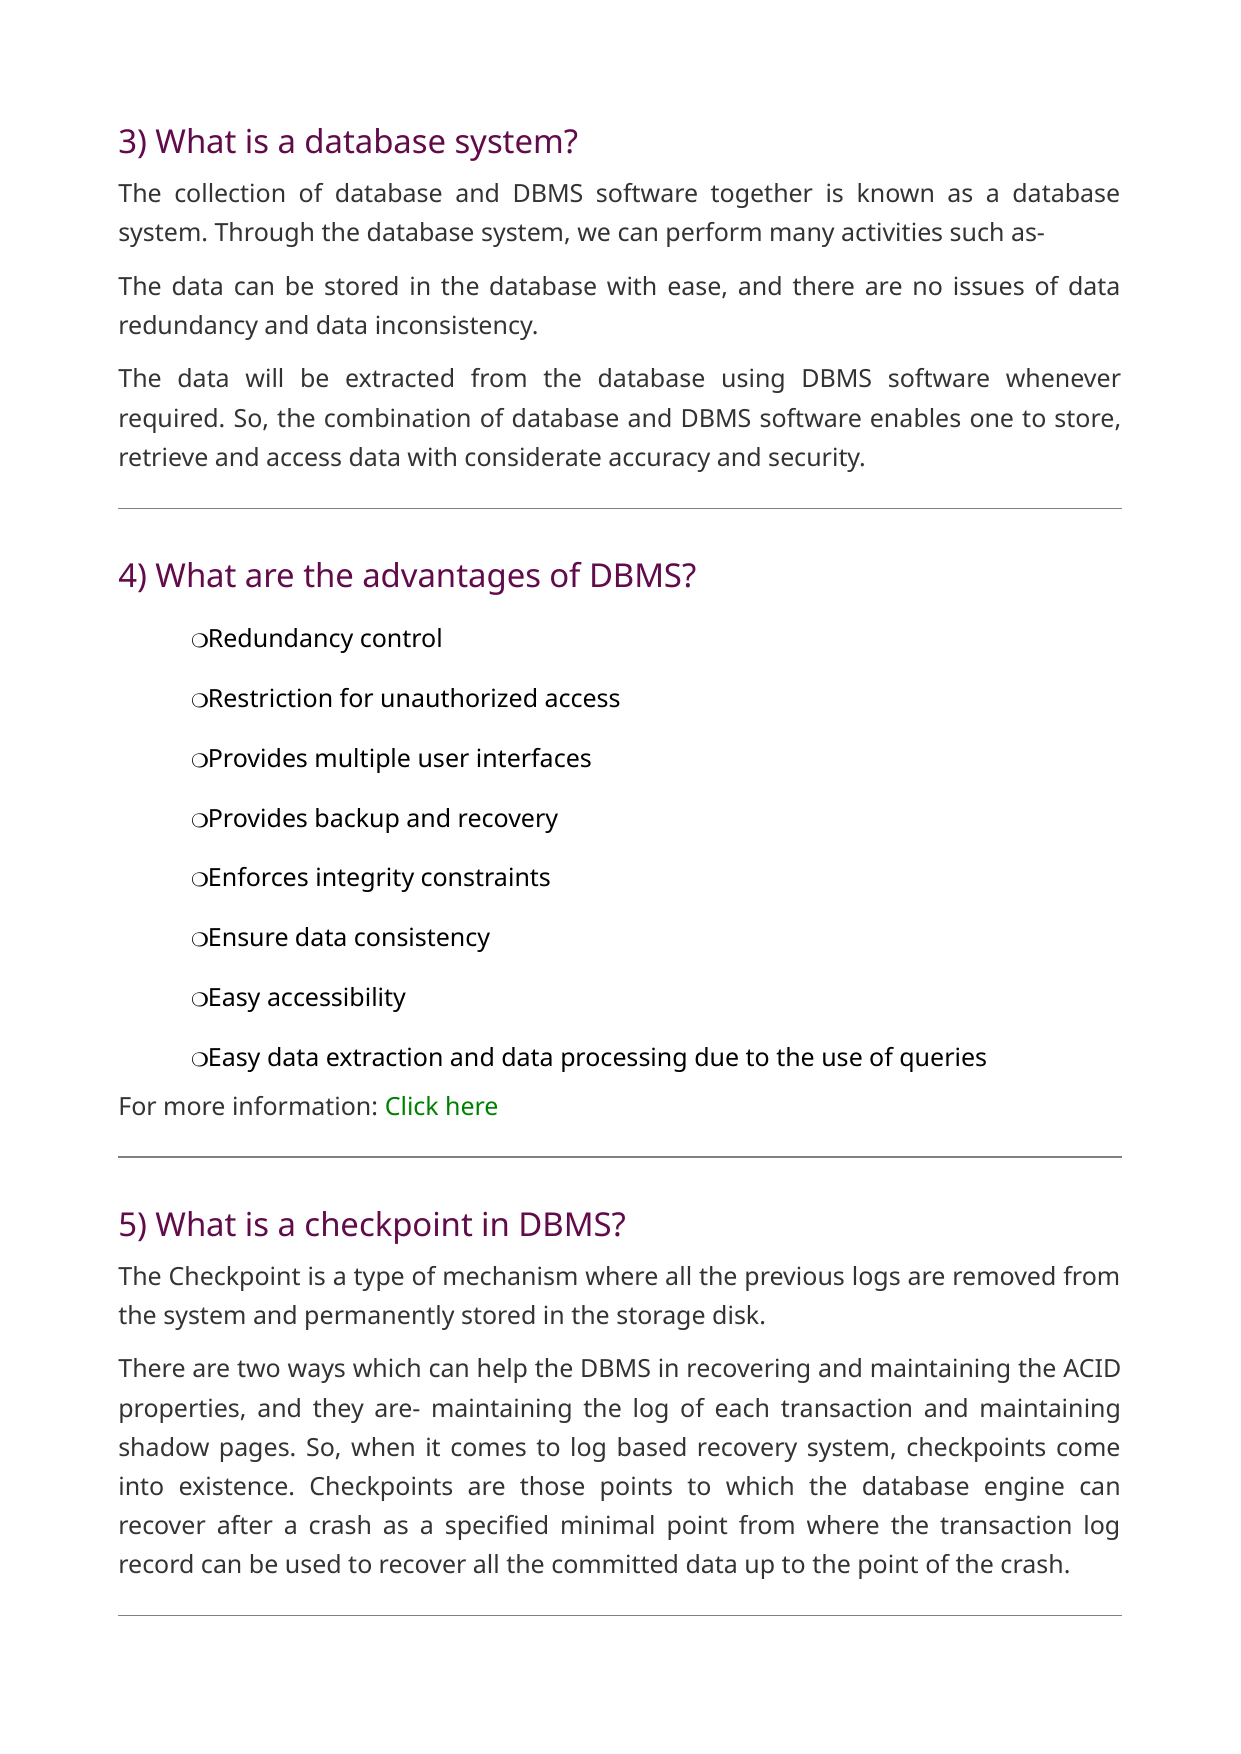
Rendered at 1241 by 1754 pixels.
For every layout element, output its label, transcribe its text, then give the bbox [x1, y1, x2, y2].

list Ensure data consistency [118, 915, 1122, 954]
list Easy data extraction and data processing due to the use of queries [118, 1035, 1122, 1074]
subtitle 4) What are the advantages of DBMS? [118, 552, 1122, 597]
text There are two ways which can help the DBMS in recovering and maintaining the ACID properties, and they are- maintaining the log of each transaction and maintaining shadow pages. So, when it comes to log based recovery system, checkpoints come into existence. Checkpoints are those points to which the database engine can recover after a crash as a specified minimal point from where the transaction log record can be used to recover all the committed data up to the point of the crash. [118, 1351, 1122, 1581]
text The data can be stored in the database with ease, and there are no issues of data redundancy and data inconsistency. [118, 268, 1122, 341]
text The Checkpoint is a type of mechanism where all the previous logs are removed from the system and permanently stored in the storage disk. [118, 1258, 1122, 1331]
subtitle 3) What is a database system? [118, 118, 1122, 163]
text The collection of database and DBMS software together is known as a database system. Through the database system, we can perform many activities such as- [118, 175, 1122, 248]
list Provides backup and recovery [118, 795, 1122, 834]
list Redundancy control [118, 616, 1122, 654]
list Easy accessibility [118, 975, 1122, 1014]
list Restriction for unauthorized access [118, 675, 1122, 714]
subtitle 5) What is a checkpoint in DBMS? [118, 1201, 1122, 1246]
list Provides multiple user interfaces [118, 735, 1122, 774]
text The data will be extracted from the database using DBMS software whenever required. So, the combination of database and DBMS software enables one to store, retrieve and access data with considerate accuracy and security. [118, 361, 1122, 473]
list Enforces integrity constraints [118, 855, 1122, 894]
text For more information: Click here [118, 1088, 1122, 1122]
